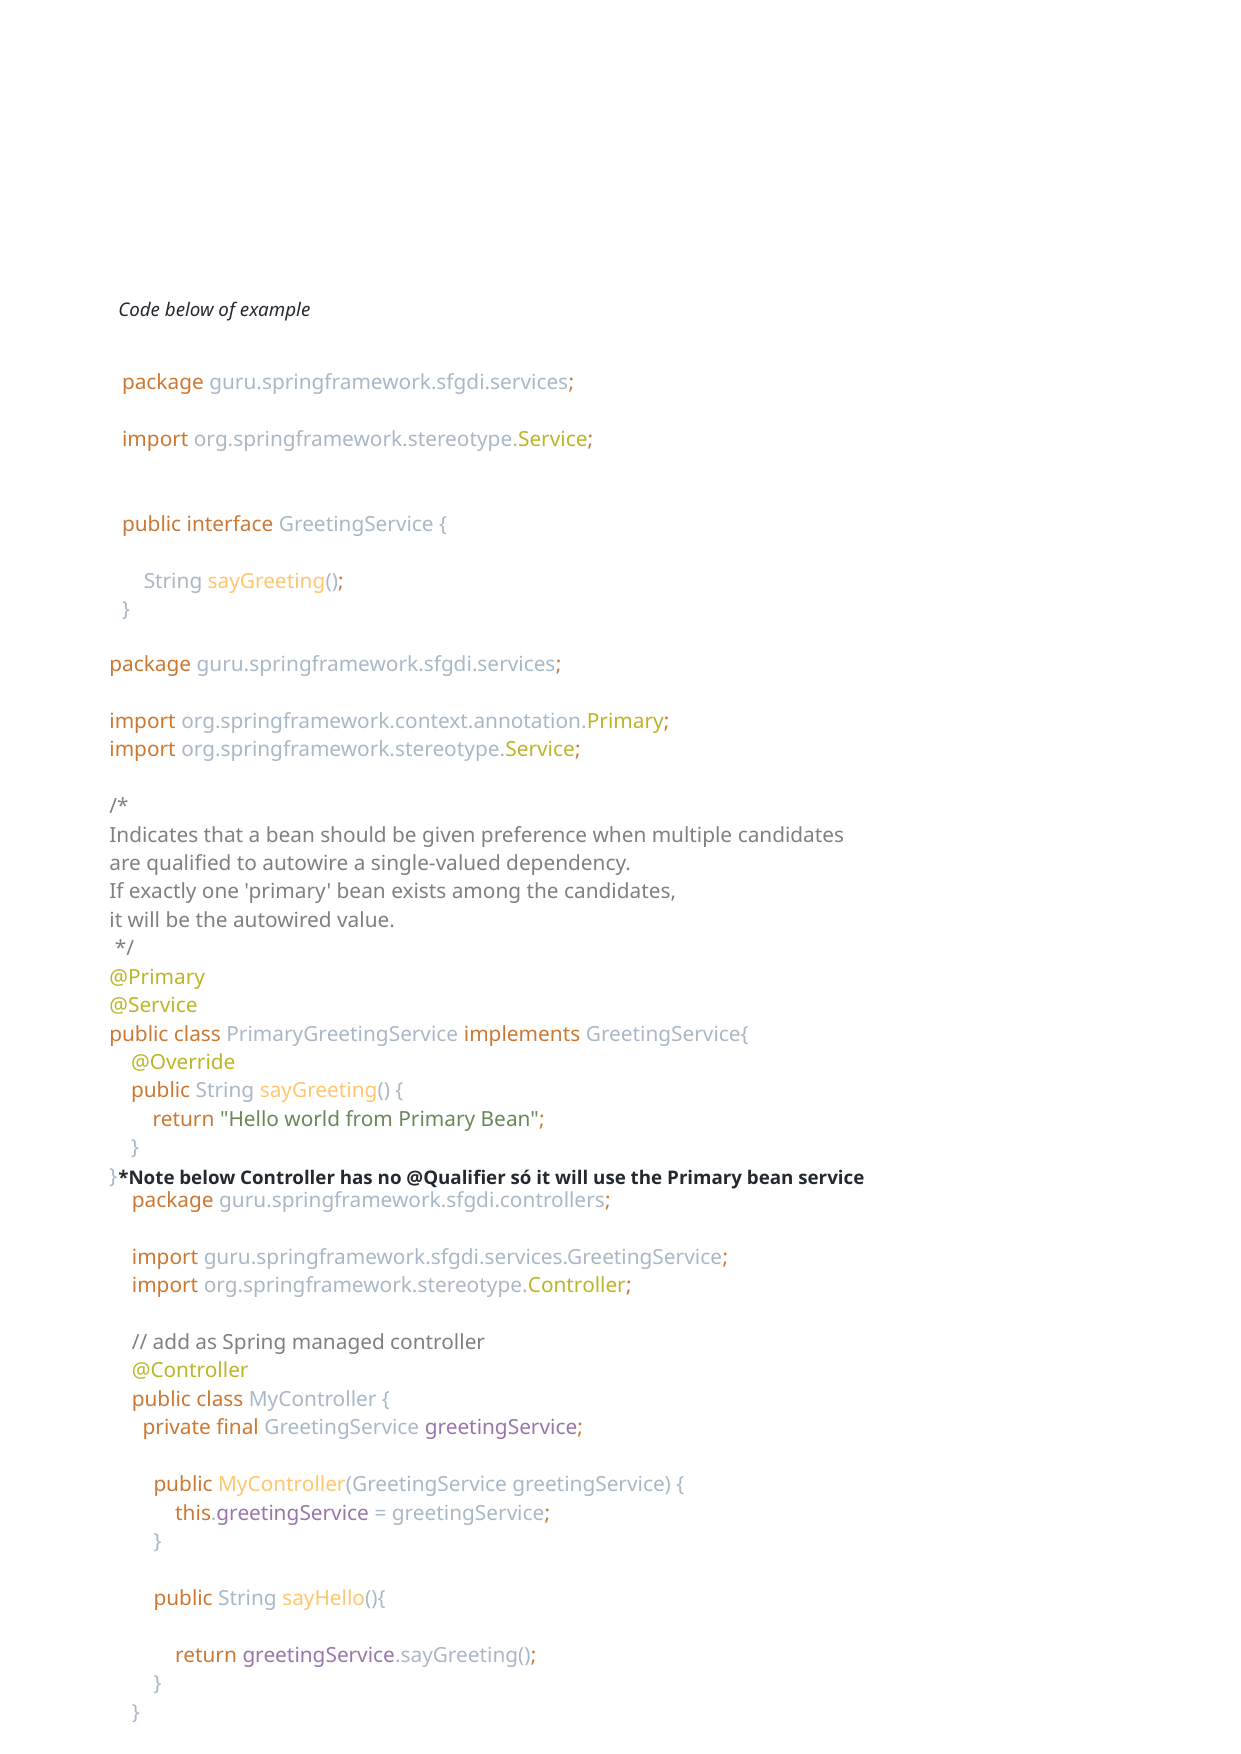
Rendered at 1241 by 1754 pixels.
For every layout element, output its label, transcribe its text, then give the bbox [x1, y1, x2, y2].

text Code below of example [118, 297, 1122, 322]
text *Note below Controller has no @Qualifier só it will use the Primary bean service [118, 1164, 1122, 1190]
